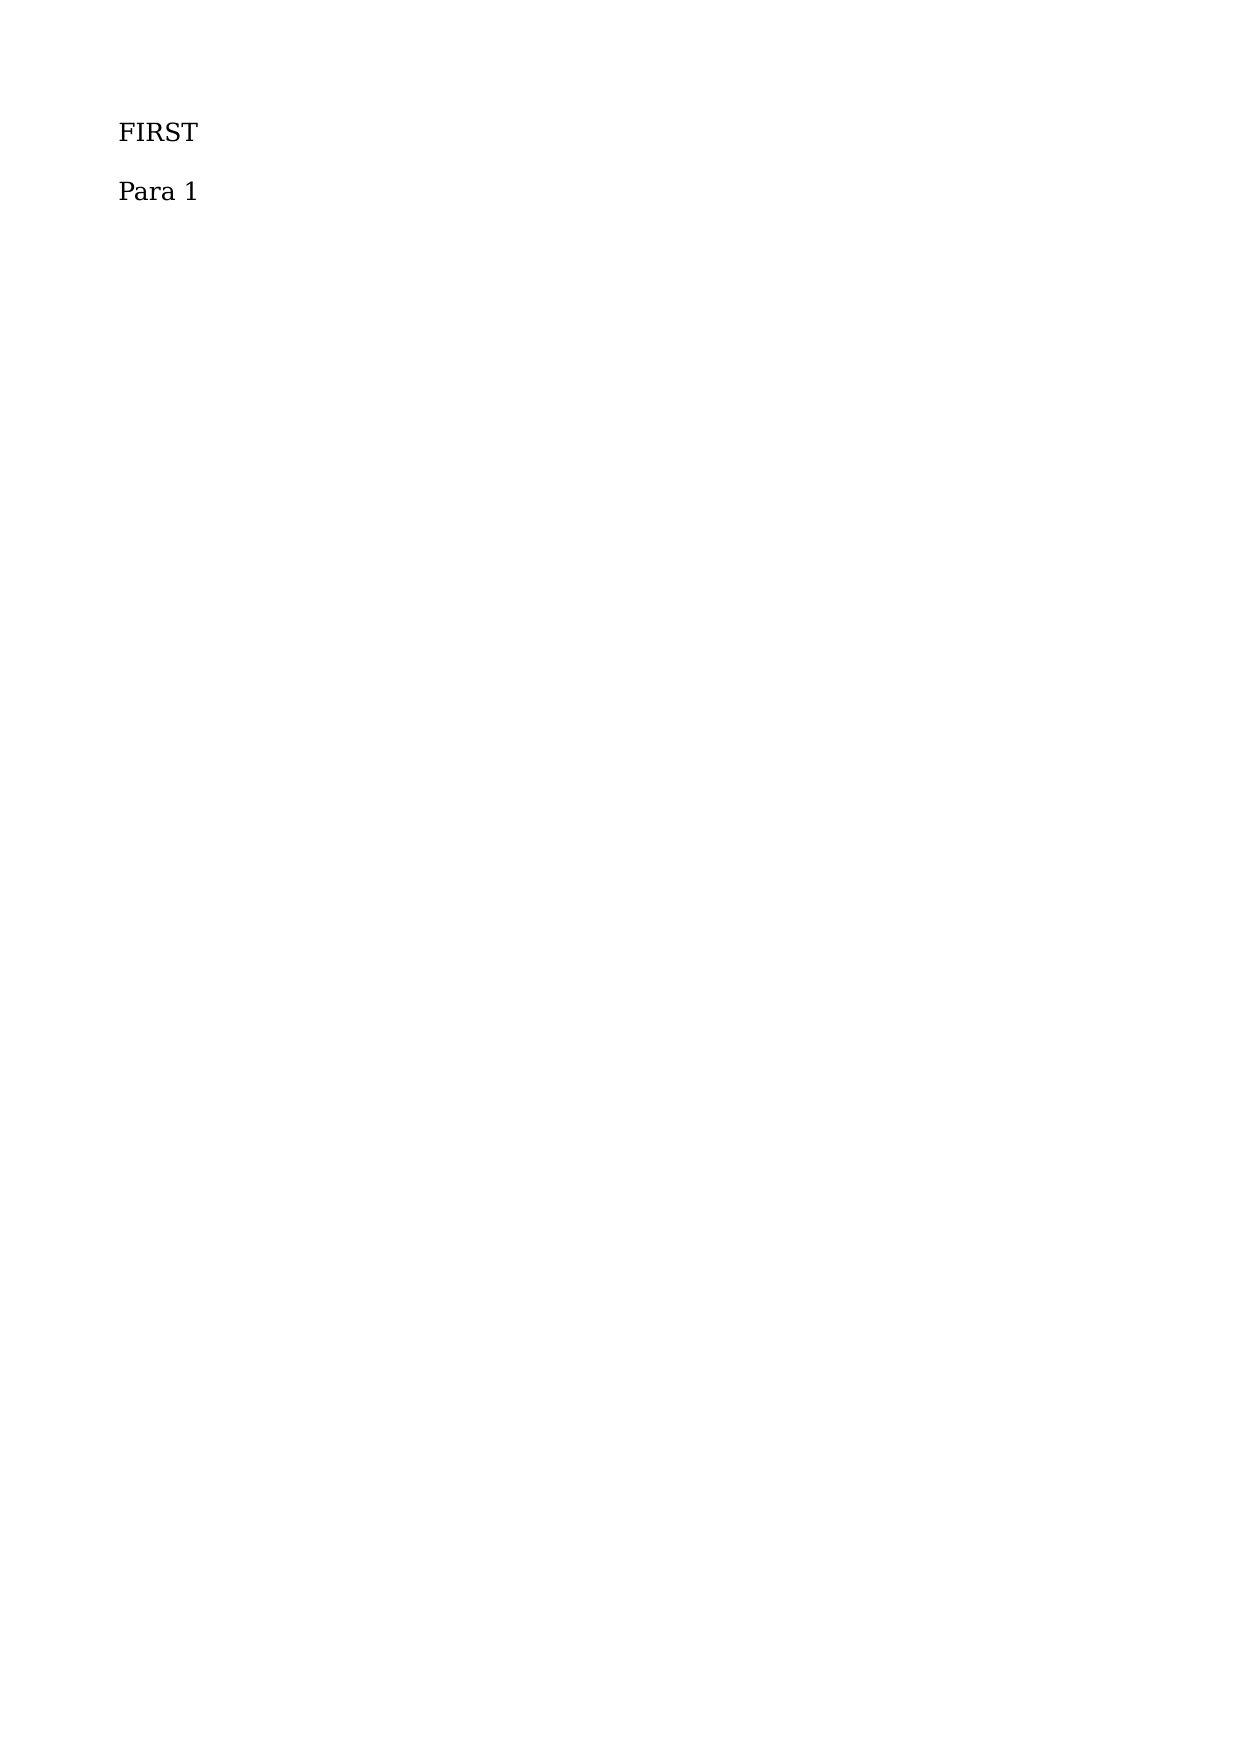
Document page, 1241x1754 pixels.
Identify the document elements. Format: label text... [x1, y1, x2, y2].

text Para 1 [118, 177, 1122, 206]
